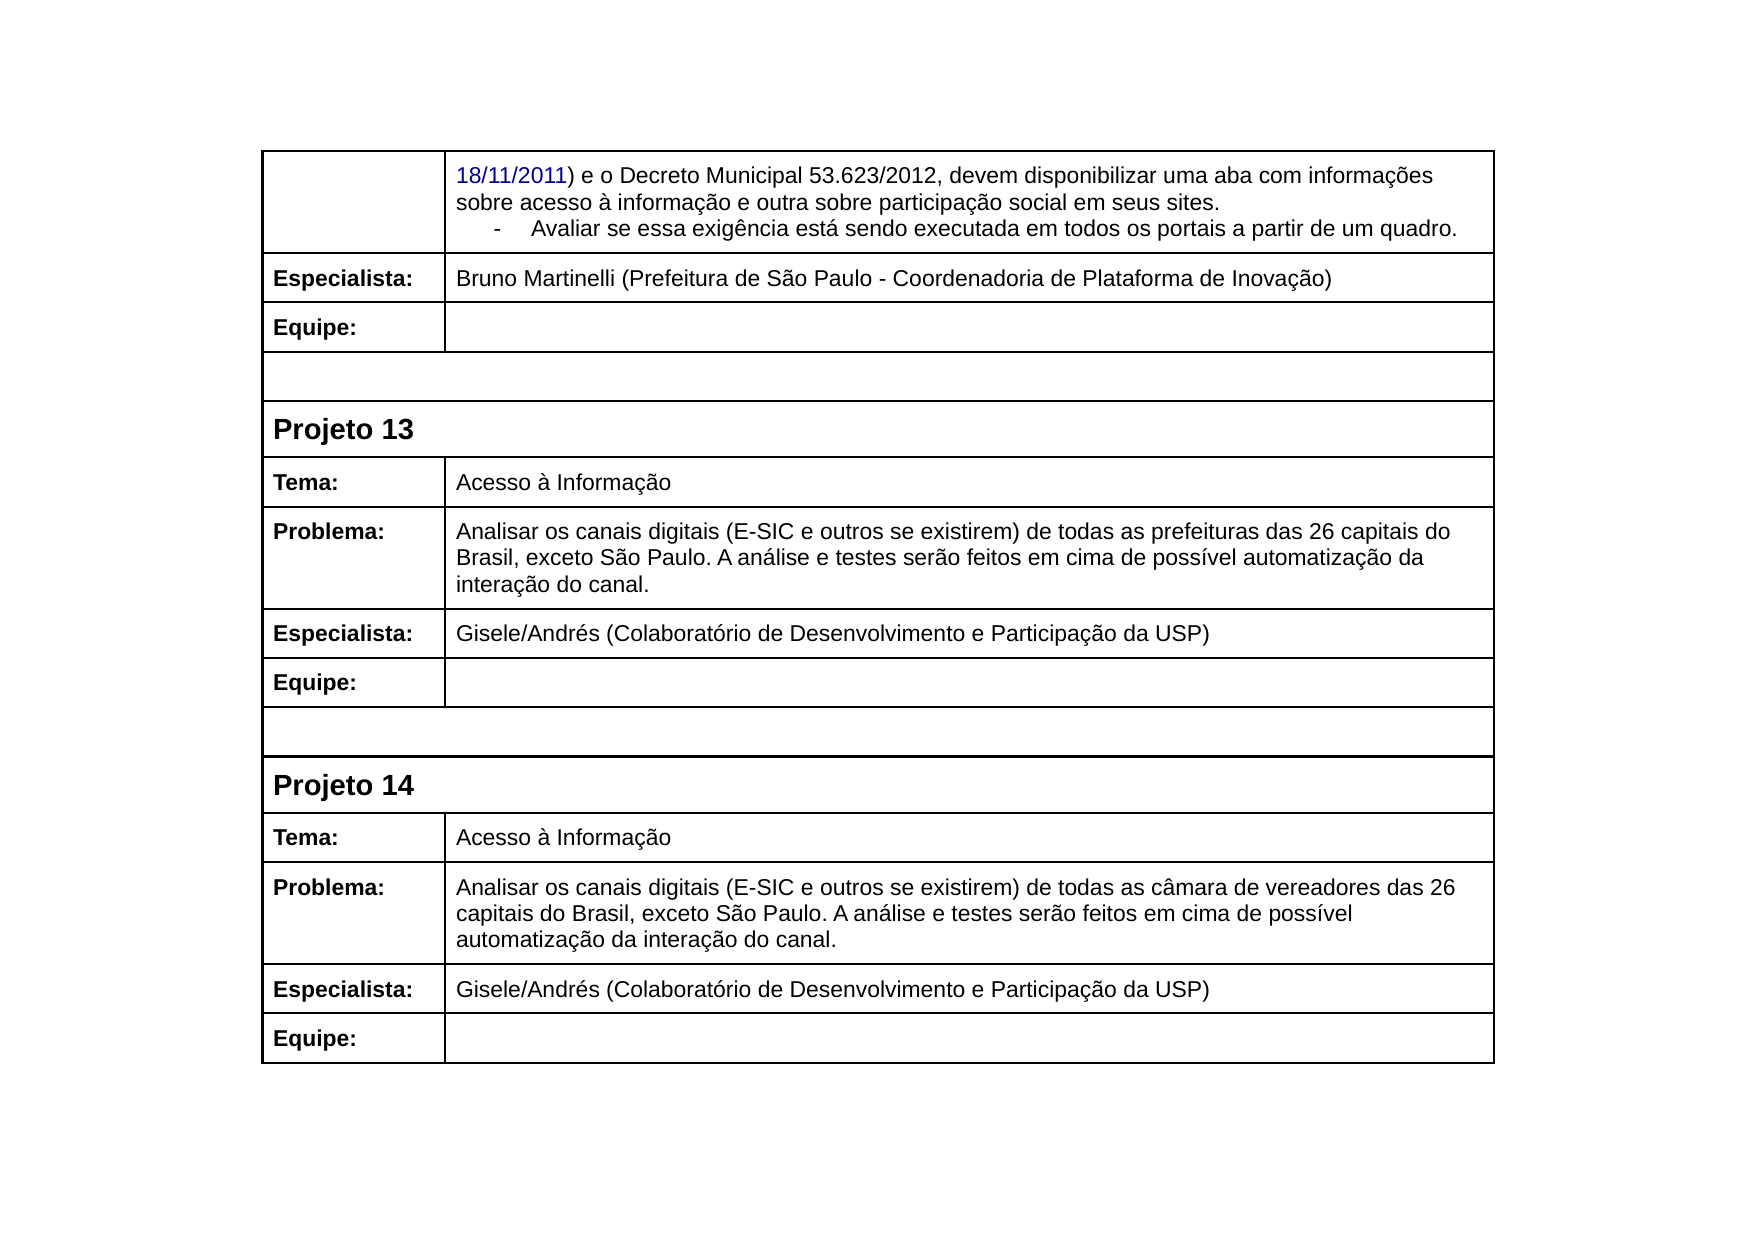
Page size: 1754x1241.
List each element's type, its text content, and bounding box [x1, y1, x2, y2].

table_cell [446, 1014, 1493, 1062]
table_cell Projeto 14 [264, 758, 1493, 812]
table_cell Gisele/Andrés (Colaboratório de Desenvolvimento e Participação da USP) [446, 610, 1493, 657]
table_cell Projeto 13 [264, 402, 1493, 456]
table_cell Acesso à Informação [446, 814, 1493, 861]
table_cell [264, 353, 1493, 400]
table_cell Equipe: [264, 659, 444, 706]
table_cell [446, 659, 1493, 706]
table_cell Analisar os canais digitais (E-SIC e outros se existirem) de todas as prefeituras das 26 capitais do Brasil, exceto São Paulo. A análise e testes serão feitos em cima de possível automatização da interação do canal. [446, 508, 1493, 607]
table_cell [446, 303, 1493, 351]
table_cell Problema: [264, 508, 444, 607]
table_cell Bruno Martinelli (Prefeitura de São Paulo - Coordenadoria de Plataforma de Inovação) [446, 254, 1493, 301]
table_cell [264, 152, 444, 252]
table_cell Especialista: [264, 965, 444, 1012]
table_cell 18/11/2011) e o Decreto Municipal 53.623/2012, devem disponibilizar uma aba com informações sobre acesso à informação e outra sobre participação social em seus sites. Avaliar se essa exigência está sendo executada em todos os portais a partir de um quadro. [446, 152, 1493, 252]
table_cell Tema: [264, 458, 444, 506]
table_cell Acesso à Informação [446, 458, 1493, 506]
table_cell Gisele/Andrés (Colaboratório de Desenvolvimento e Participação da USP) [446, 965, 1493, 1012]
table_cell [264, 708, 1493, 755]
table_cell Analisar os canais digitais (E-SIC e outros se existirem) de todas as câmara de vereadores das 26 capitais do Brasil, exceto São Paulo. A análise e testes serão feitos em cima de possível automatização da interação do canal. [446, 863, 1493, 963]
table_cell Tema: [264, 814, 444, 861]
table_cell Equipe: [264, 1014, 444, 1062]
table_cell Especialista: [264, 610, 444, 657]
table_cell Equipe: [264, 303, 444, 351]
table_cell Especialista: [264, 254, 444, 301]
table_cell Problema: [264, 863, 444, 963]
